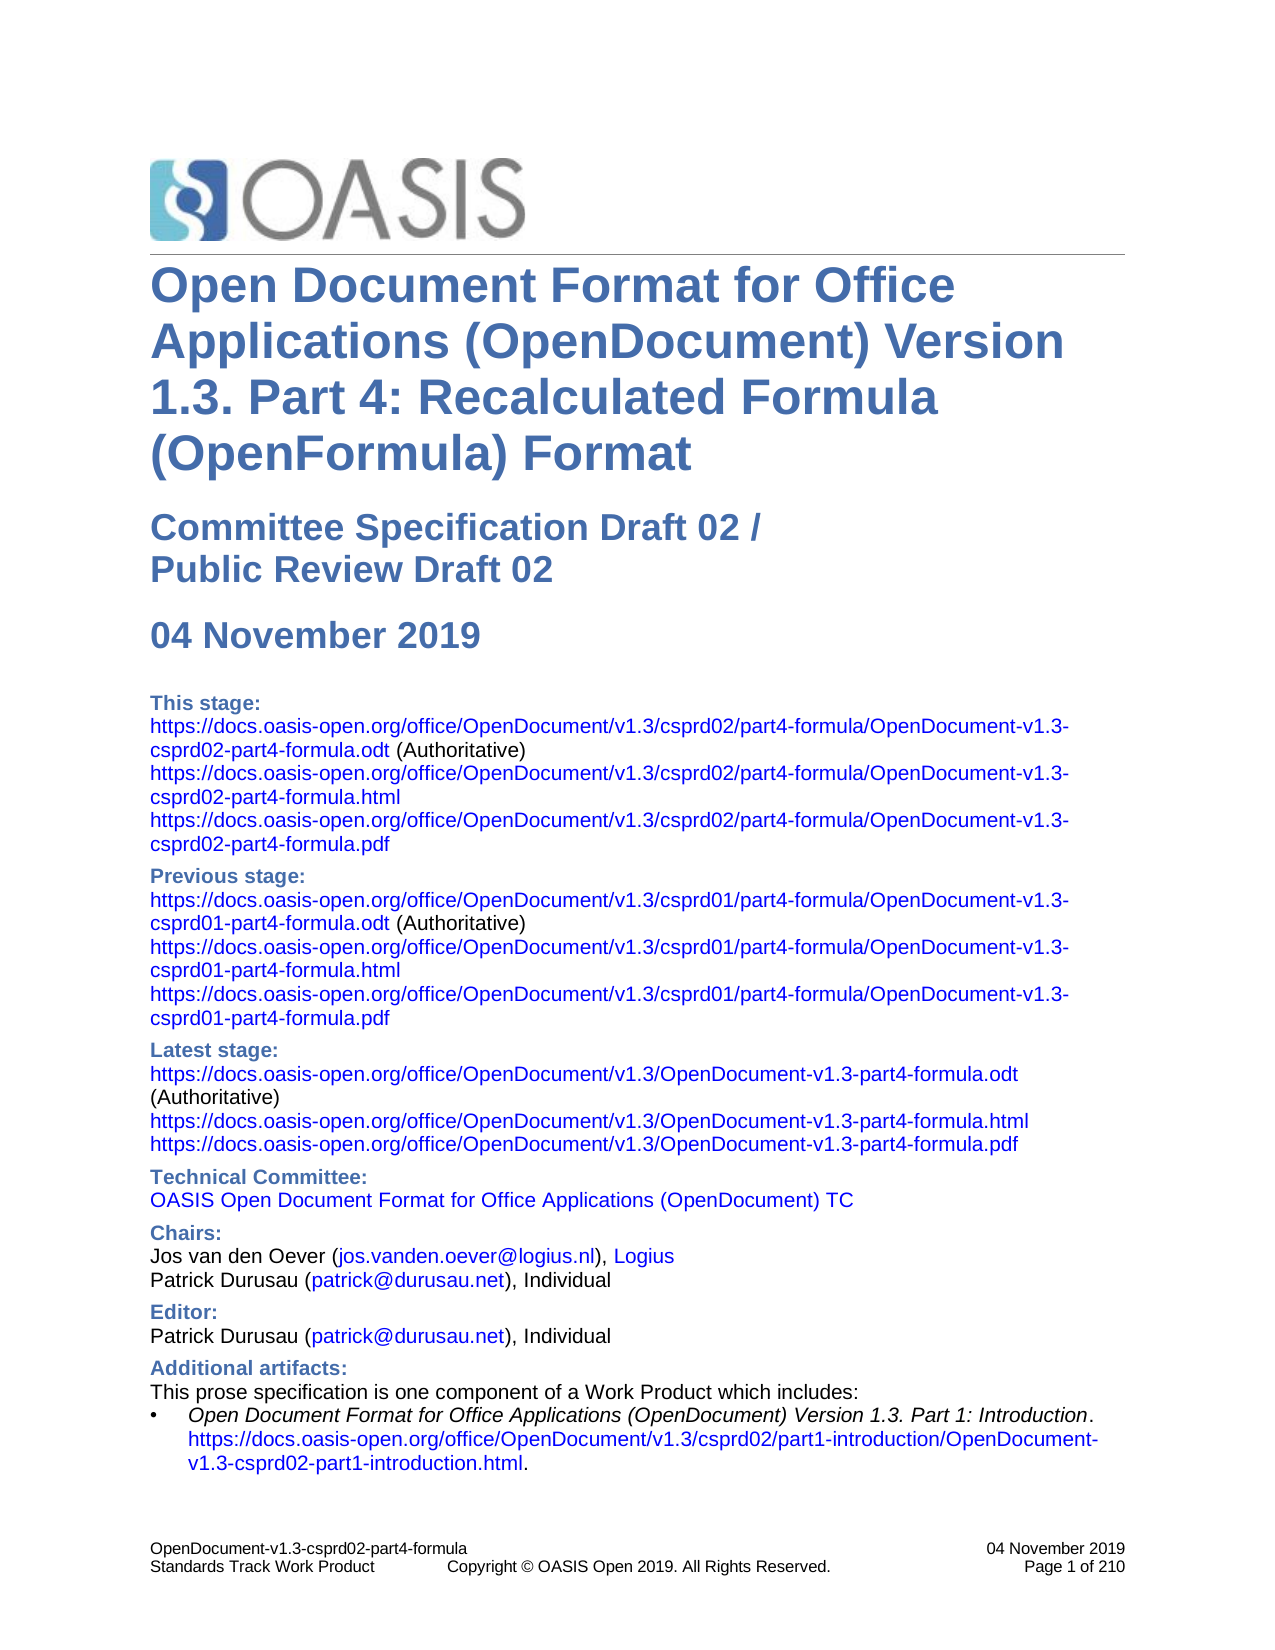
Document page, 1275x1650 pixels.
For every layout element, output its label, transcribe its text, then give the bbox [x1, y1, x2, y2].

title Previous stage: [150, 865, 1125, 888]
title OASIS Open Document Format for Office Applications (OpenDocument) TC [150, 1189, 1125, 1212]
list Open Document Format for Office Applications (OpenDocument) Version 1.3. Part 1: Introduction. https://docs.oasis-open.org/office/OpenDocument/v1.3/csprd02/part1-introduction/OpenDocument-v1.3-csprd02-part1-introduction.html. [150, 1404, 1125, 1474]
subtitle Committee Specification Draft 02 / Public Review Draft 02 [150, 503, 1125, 590]
title Latest stage: [150, 1038, 1125, 1062]
title Technical Committee: [150, 1165, 1125, 1189]
title This stage: [150, 691, 1125, 714]
subtitle 04 November 2019 [150, 612, 1125, 657]
title https://docs.oasis-open.org/office/OpenDocument/v1.3/OpenDocument-v1.3-part4-formula.pdf [150, 1133, 1125, 1156]
title Jos van den Oever (jos.vanden.oever@logius.nl), Logius [150, 1245, 1125, 1268]
title https://docs.oasis-open.org/office/OpenDocument/v1.3/csprd01/part4-formula/OpenDocument-v1.3-csprd01-part4-formula.html [150, 935, 1125, 982]
title Patrick Durusau (patrick@durusau.net), Individual [150, 1324, 1125, 1348]
title https://docs.oasis-open.org/office/OpenDocument/v1.3/csprd01/part4-formula/OpenDocument-v1.3-csprd01-part4-formula.odt (Authoritative) [150, 888, 1125, 935]
title Editor: [150, 1301, 1125, 1324]
title https://docs.oasis-open.org/office/OpenDocument/v1.3/csprd02/part4-formula/OpenDocument-v1.3-csprd02-part4-formula.html [150, 762, 1125, 809]
title Chairs: [150, 1221, 1125, 1245]
title https://docs.oasis-open.org/office/OpenDocument/v1.3/csprd02/part4-formula/OpenDocument-v1.3-csprd02-part4-formula.odt (Authoritative) [150, 714, 1125, 762]
title https://docs.oasis-open.org/office/OpenDocument/v1.3/csprd01/part4-formula/OpenDocument-v1.3-csprd01-part4-formula.pdf [150, 982, 1125, 1029]
title Open Document Format for Office Applications (OpenDocument) Version 1.3. Part 4: Recalculated Formula (OpenFormula) Format [150, 255, 1125, 481]
picture [150, 158, 525, 241]
title This prose specification is one component of a Work Product which includes: [150, 1380, 1125, 1404]
title https://docs.oasis-open.org/office/OpenDocument/v1.3/OpenDocument-v1.3-part4-formula.odt (Authoritative) [150, 1062, 1125, 1109]
title https://docs.oasis-open.org/office/OpenDocument/v1.3/csprd02/part4-formula/OpenDocument-v1.3-csprd02-part4-formula.pdf [150, 809, 1125, 856]
title Additional artifacts: [150, 1357, 1125, 1380]
title https://docs.oasis-open.org/office/OpenDocument/v1.3/OpenDocument-v1.3-part4-formula.html [150, 1109, 1125, 1133]
title Patrick Durusau (patrick@durusau.net), Individual [150, 1268, 1125, 1292]
